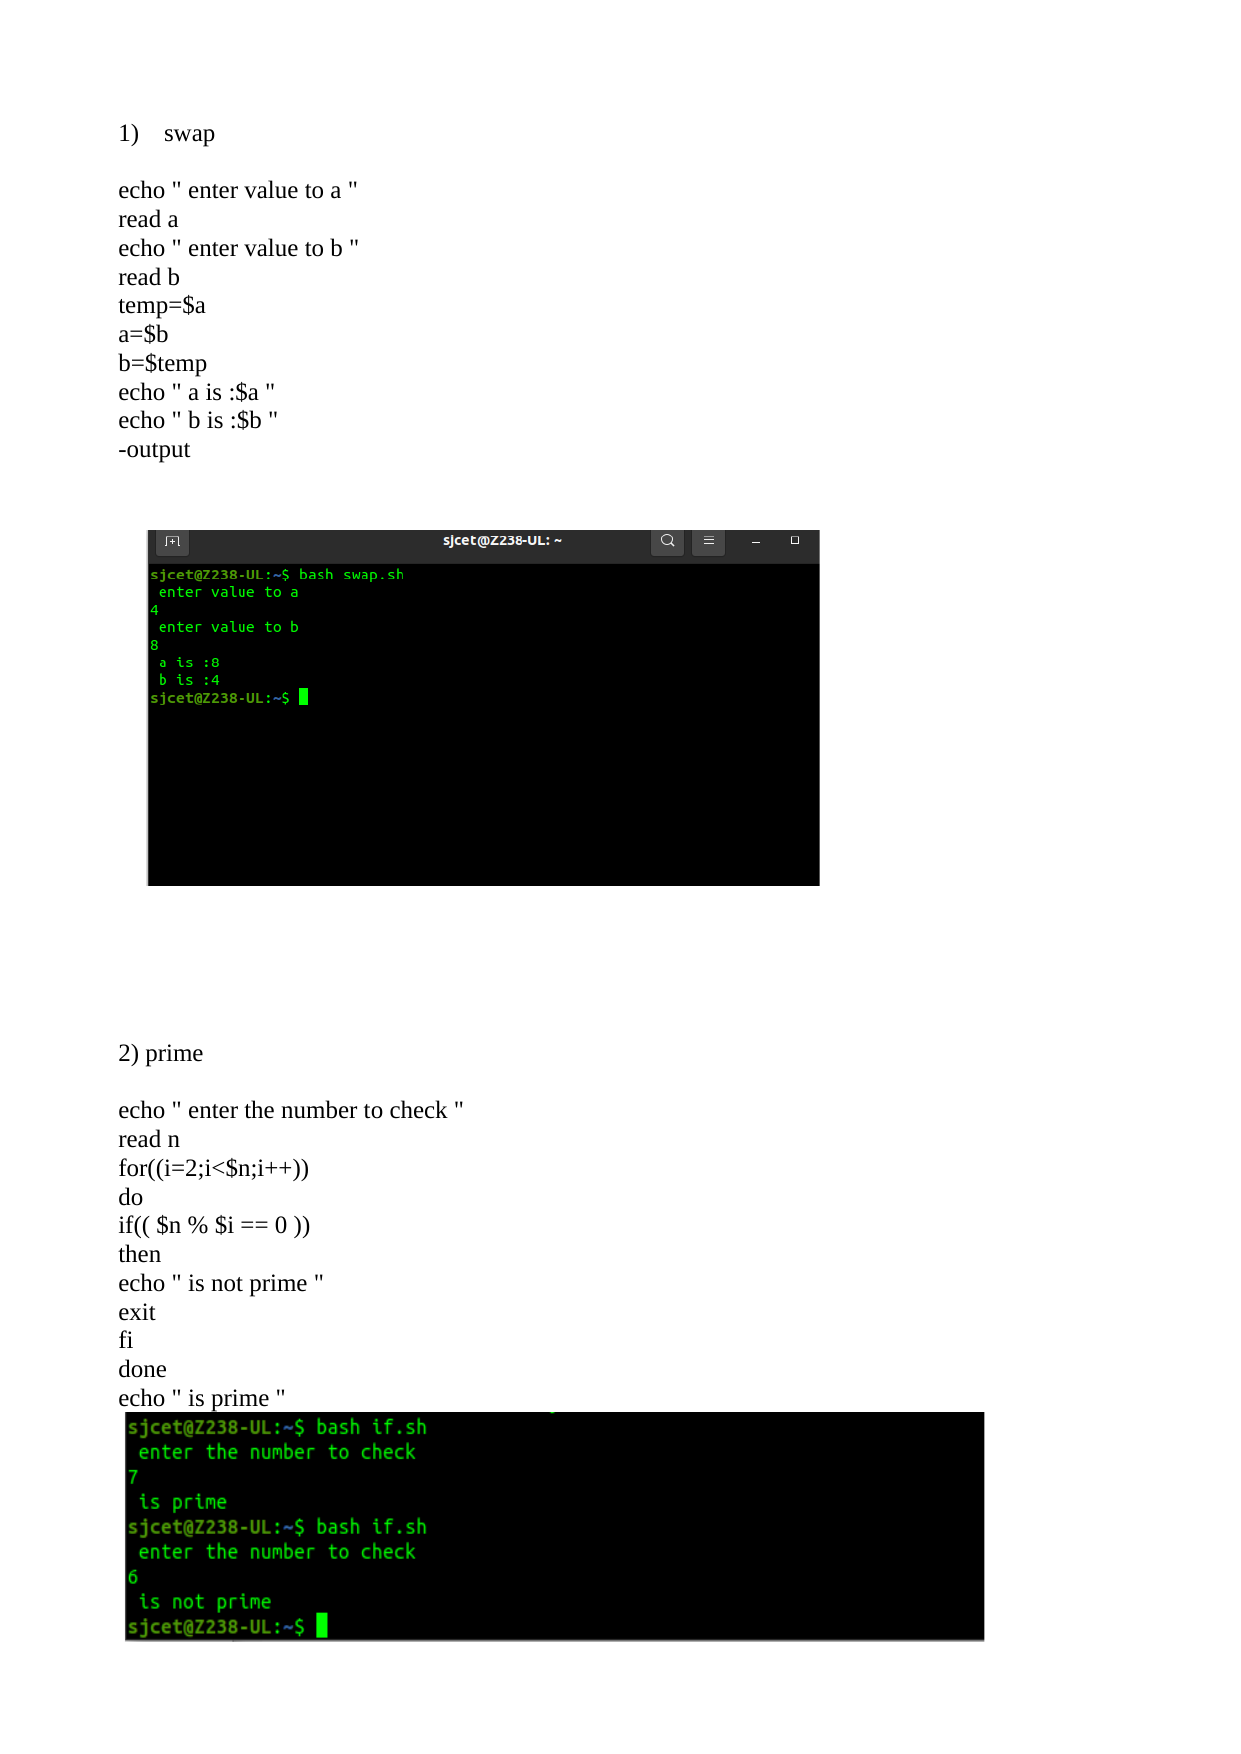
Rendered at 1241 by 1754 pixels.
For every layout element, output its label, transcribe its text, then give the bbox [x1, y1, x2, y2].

text 2) prime [118, 1038, 1122, 1067]
picture [124, 1412, 985, 1642]
picture [146, 530, 820, 886]
text echo " a is :$a " [118, 377, 1122, 406]
text done [118, 1354, 1122, 1383]
text read n [118, 1124, 1122, 1153]
text if(( $n % $i == 0 )) [118, 1211, 1122, 1239]
text echo " is not prime " [118, 1268, 1122, 1297]
text then [118, 1239, 1122, 1268]
text b=$temp [118, 348, 1122, 377]
text -output [118, 434, 1122, 463]
text temp=$a [118, 291, 1122, 319]
text for((i=2;i<$n;i++)) [118, 1153, 1122, 1182]
text echo " enter value to b " [118, 233, 1122, 262]
text do [118, 1182, 1122, 1211]
text read b [118, 262, 1122, 291]
text exit [118, 1297, 1122, 1326]
text 1) swap [118, 118, 1122, 147]
text echo " enter value to a " [118, 176, 1122, 204]
text a=$b [118, 319, 1122, 348]
text read a [118, 204, 1122, 233]
text echo " is prime " [118, 1383, 1122, 1412]
text fi [118, 1326, 1122, 1354]
text echo " b is :$b " [118, 406, 1122, 434]
text echo " enter the number to check " [118, 1096, 1122, 1124]
